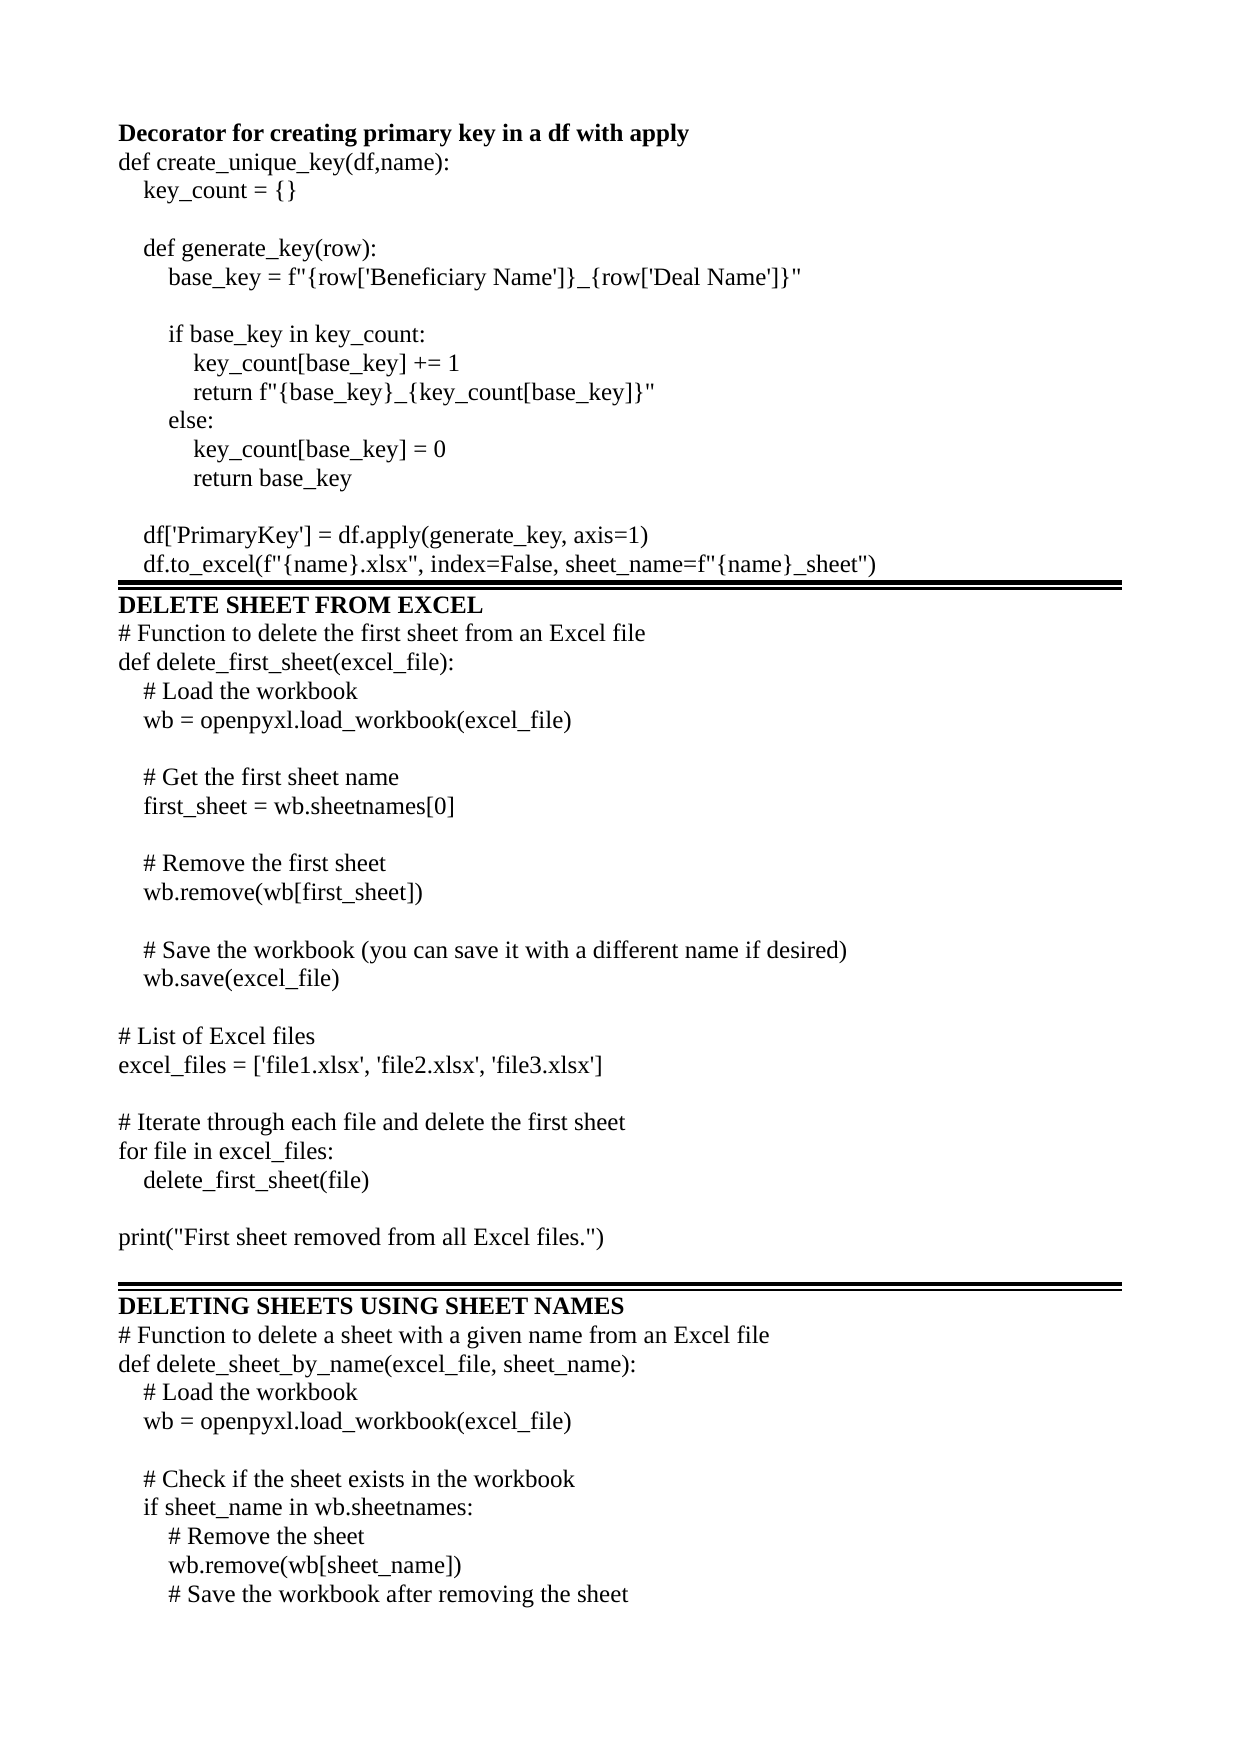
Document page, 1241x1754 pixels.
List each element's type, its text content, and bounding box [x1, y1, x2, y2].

text for file in excel_files: [118, 1136, 1122, 1165]
text if sheet_name in wb.sheetnames: [118, 1492, 1122, 1521]
text # Check if the sheet exists in the workbook [118, 1464, 1122, 1492]
text def delete_sheet_by_name(excel_file, sheet_name): [118, 1349, 1122, 1377]
text delete_first_sheet(file) [118, 1165, 1122, 1193]
text first_sheet = wb.sheetnames[0] [118, 791, 1122, 820]
text print("First sheet removed from all Excel files.") [118, 1222, 1122, 1251]
text DELETE SHEET FROM EXCEL [118, 590, 1122, 618]
text wb.save(excel_file) [118, 963, 1122, 992]
text Decorator for creating primary key in a df with apply [118, 118, 1122, 147]
text # Get the first sheet name [118, 762, 1122, 791]
text # Function to delete the first sheet from an Excel file [118, 618, 1122, 647]
text # Iterate through each file and delete the first sheet [118, 1107, 1122, 1136]
text # Remove the sheet [118, 1521, 1122, 1550]
text excel_files = ['file1.xlsx', 'file2.xlsx', 'file3.xlsx'] [118, 1050, 1122, 1078]
text # List of Excel files [118, 1021, 1122, 1050]
text def delete_first_sheet(excel_file): [118, 647, 1122, 676]
text DELETING SHEETS USING SHEET NAMES [118, 1291, 1122, 1320]
text def create_unique_key(df,name): key_count = {} def generate_key(row): base_key = f"{row['Beneficiary Name']}_{row['Deal Name']}" if base_key in key_count: key_count[base_key] += 1 return f"{base_key}_{key_count[base_key]}" else: key_count[base_key] = 0 return base_key df['PrimaryKey'] = df.apply(generate_key, axis=1) df.to_excel(f"{name}.xlsx", index=False, sheet_name=f"{name}_sheet") [118, 147, 1122, 580]
text # Save the workbook (you can save it with a different name if desired) [118, 935, 1122, 963]
text # Function to delete a sheet with a given name from an Excel file [118, 1320, 1122, 1349]
text # Save the workbook after removing the sheet [118, 1579, 1122, 1607]
text wb.remove(wb[first_sheet]) [118, 877, 1122, 906]
text wb.remove(wb[sheet_name]) [118, 1550, 1122, 1579]
text wb = openpyxl.load_workbook(excel_file) [118, 705, 1122, 733]
text # Remove the first sheet [118, 848, 1122, 877]
text # Load the workbook [118, 1377, 1122, 1406]
text # Load the workbook [118, 676, 1122, 705]
text wb = openpyxl.load_workbook(excel_file) [118, 1406, 1122, 1435]
